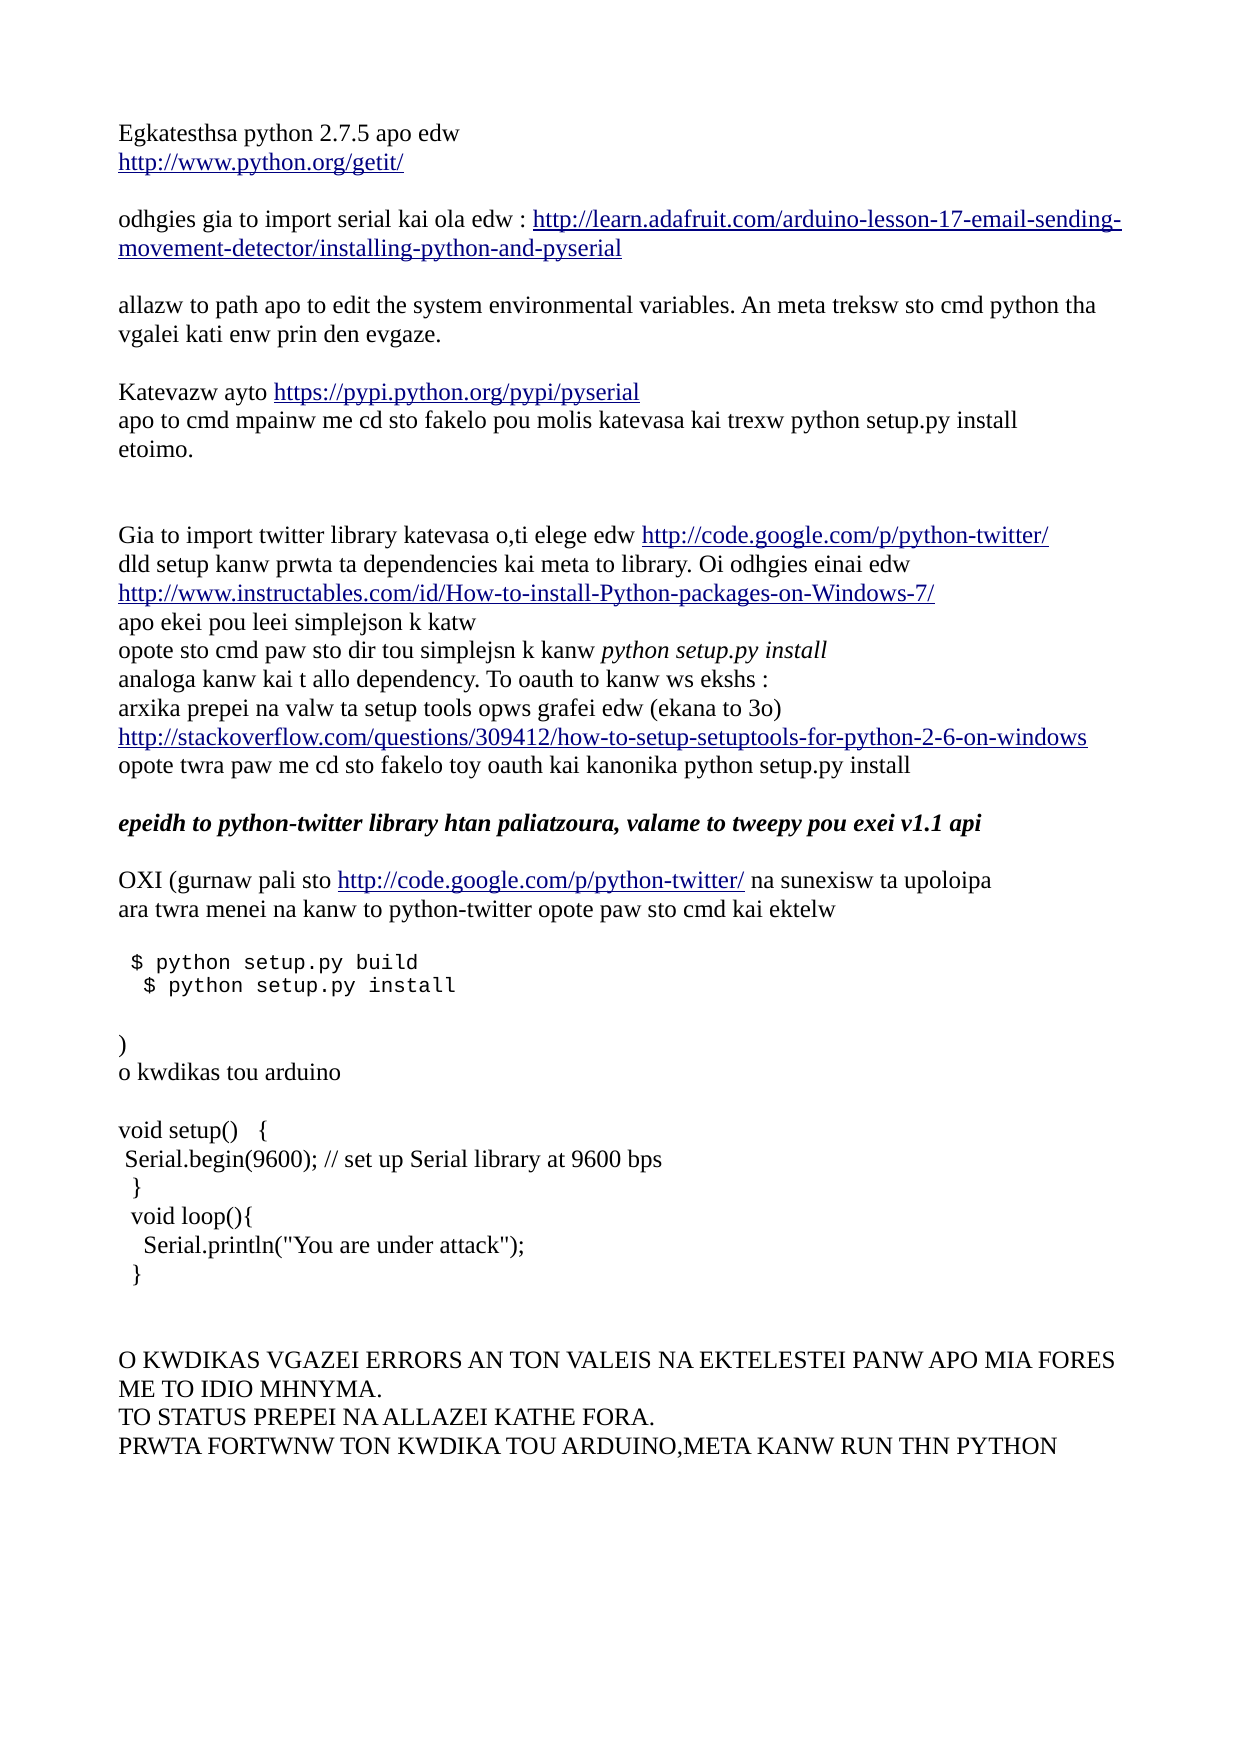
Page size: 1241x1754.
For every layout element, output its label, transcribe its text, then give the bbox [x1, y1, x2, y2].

text opote sto cmd paw sto dir tou simplejsn k kanw python setup.py install [118, 636, 1122, 664]
text etoimo. [118, 434, 1122, 463]
text Serial.begin(9600); // set up Serial library at 9600 bps [118, 1144, 1122, 1172]
text analoga kanw kai t allo dependency. To oauth to kanw ws ekshs : [118, 664, 1122, 693]
text allazw to path apo to edit the system environmental variables. An meta treksw sto cmd python tha vgalei kati enw prin den evgaze. [118, 291, 1122, 348]
text TO STATUS PREPEI NA ALLAZEI KATHE FORA. [118, 1402, 1122, 1431]
text O KWDIKAS VGAZEI ERRORS AN TON VALEIS NA EKTELESTEI PANW APO MIA FORES ME TO IDIO MHNYMA. [118, 1345, 1122, 1402]
text apo ekei pou leei simplejson k katw [118, 607, 1122, 636]
text ) [118, 1029, 1122, 1057]
text opote twra paw me cd sto fakelo toy oauth kai kanonika python setup.py install [118, 751, 1122, 779]
text o kwdikas tou arduino [118, 1057, 1122, 1086]
text arxika prepei na valw ta setup tools opws grafei edw (ekana to 3o) [118, 693, 1122, 722]
text http://stackoverflow.com/questions/309412/how-to-setup-setuptools-for-python-2-6-on-windows [118, 722, 1122, 751]
text Serial.println("You are under attack"); [118, 1230, 1122, 1259]
text Gia to import twitter library katevasa o,ti elege edw http://code.google.com/p/python-twitter/ [118, 521, 1122, 549]
text OXI (gurnaw pali sto http://code.google.com/p/python-twitter/ na sunexisw ta upoloipa [118, 866, 1122, 894]
text http://www.instructables.com/id/How-to-install-Python-packages-on-Windows-7/ [118, 578, 1122, 607]
text $ python setup.py build [118, 952, 1122, 976]
text dld setup kanw prwta ta dependencies kai meta to library. Oi odhgies einai edw [118, 549, 1122, 578]
text $ python setup.py install [118, 976, 1122, 999]
text ara twra menei na kanw to python-twitter opote paw sto cmd kai ektelw [118, 894, 1122, 923]
text Egkatesthsa python 2.7.5 apo edw [118, 118, 1122, 147]
text } [118, 1172, 1122, 1201]
text http://www.python.org/getit/ [118, 147, 1122, 176]
text PRWTA FORTWNW TON KWDIKA TOU ARDUINO,META KANW RUN THN PYTHON [118, 1431, 1122, 1460]
text void loop(){ [118, 1201, 1122, 1230]
text Katevazw ayto https://pypi.python.org/pypi/pyserial [118, 377, 1122, 406]
text void setup() { [118, 1115, 1122, 1144]
text apo to cmd mpainw me cd sto fakelo pou molis katevasa kai trexw python setup.py install [118, 406, 1122, 434]
text } [118, 1259, 1122, 1287]
text odhgies gia to import serial kai ola edw : http://learn.adafruit.com/arduino-lesson-17-email-sending-movement-detector/installing-python-and-pyserial [118, 204, 1122, 262]
text epeidh to python-twitter library htan paliatzoura, valame to tweepy pou exei v1.1 api [118, 808, 1122, 837]
